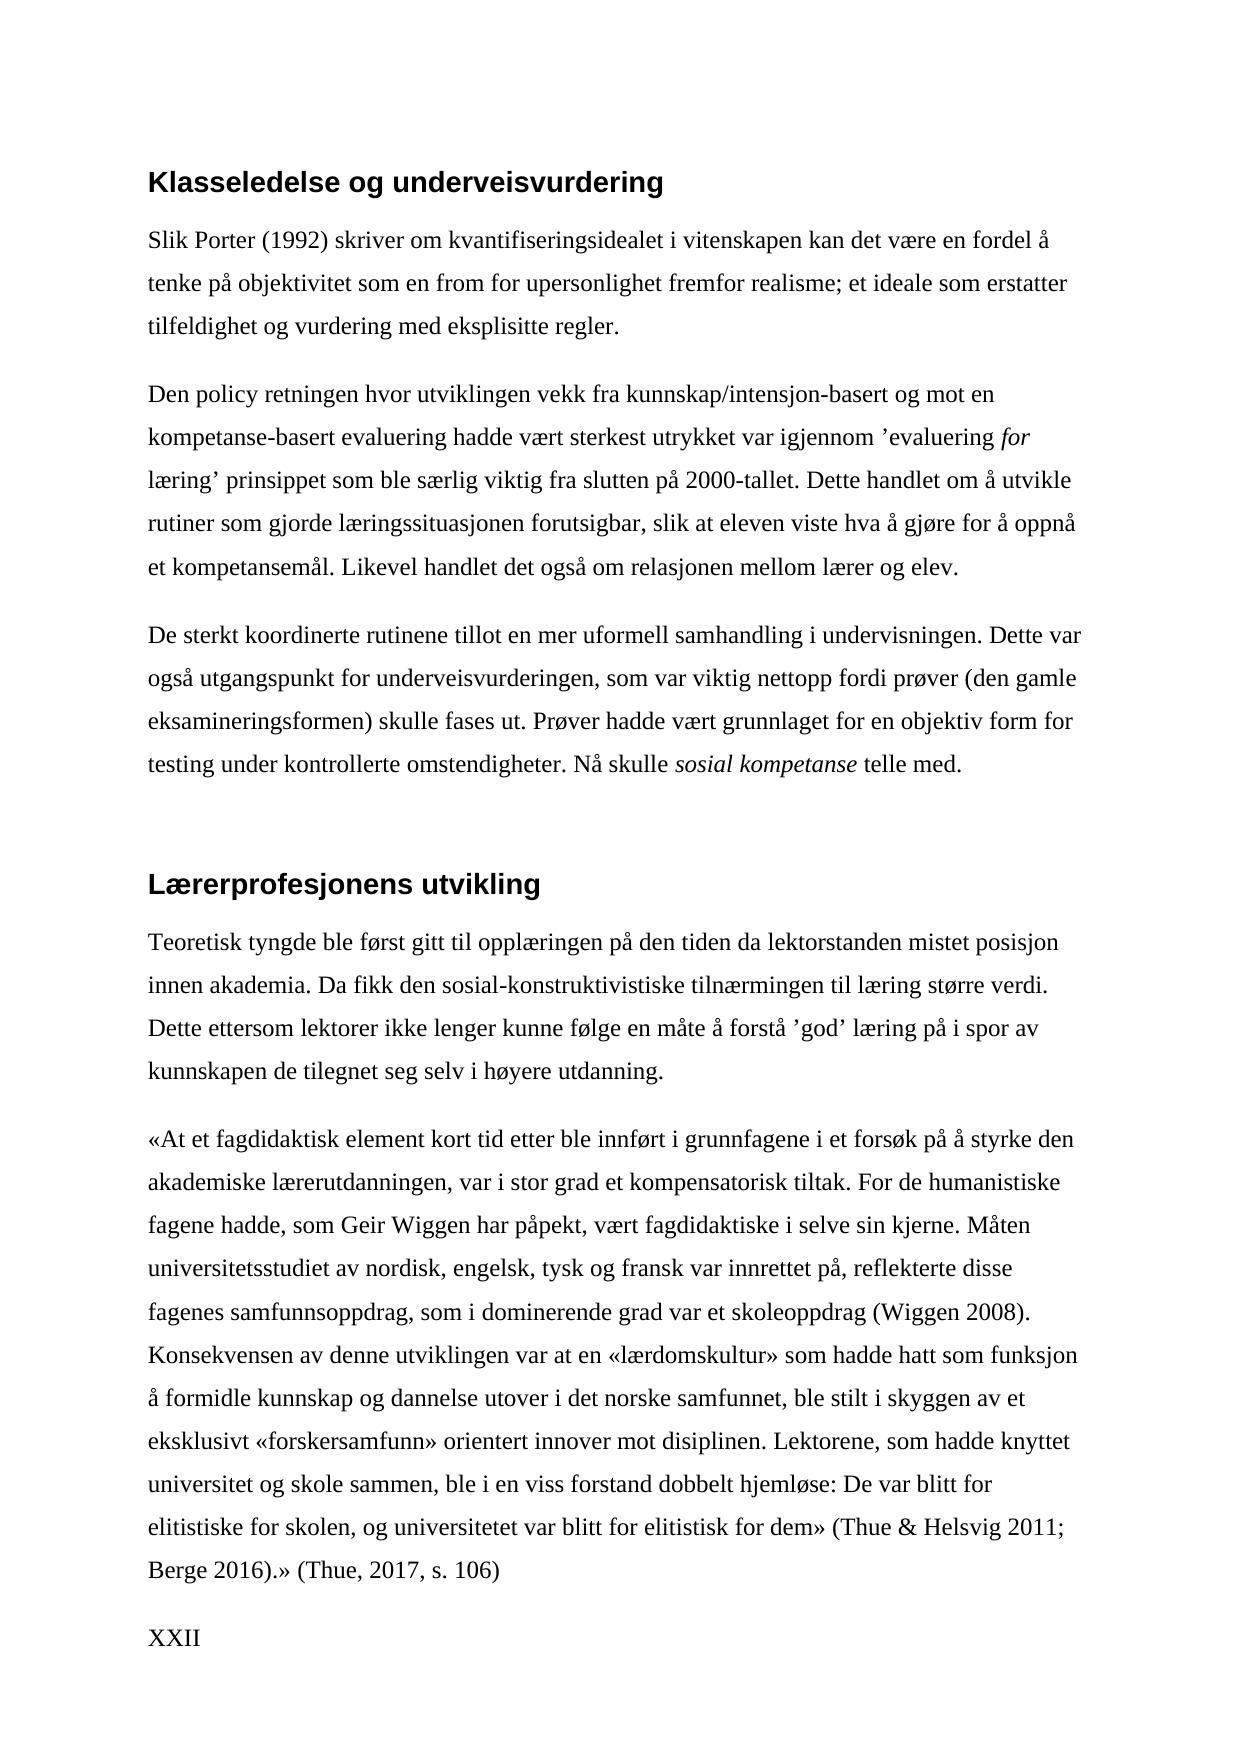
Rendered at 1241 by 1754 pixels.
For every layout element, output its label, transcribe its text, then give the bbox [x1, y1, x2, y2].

subtitle Klasseledelse og underveisvurdering [148, 165, 1092, 199]
text De sterkt koordinerte rutinene tillot en mer uformell samhandling i undervisningen. Dette var også utgangspunkt for underveisvurderingen, som var viktig nettopp fordi prøver (den gamle eksamineringsformen) skulle fases ut. Prøver hadde vært grunnlaget for en objektiv form for testing under kontrollerte omstendigheter. Nå skulle sosial kompetanse telle med. [148, 620, 1092, 778]
text «At et fagdidaktisk element kort tid etter ble innført i grunnfagene i et forsøk på å styrke den akademiske lærerutdanningen, var i stor grad et kompensatorisk tiltak. For de humanistiske fagene hadde, som Geir Wiggen har påpekt, vært fagdidaktiske i selve sin kjerne. Måten universitetsstudiet av nordisk, engelsk, tysk og fransk var innrettet på, reflekterte disse fagenes samfunnsoppdrag, som i dominerende grad var et skoleoppdrag (Wiggen 2008). Konsekvensen av denne utviklingen var at en «lærdomskultur» som hadde hatt som funksjon å formidle kunnskap og dannelse utover i det norske samfunnet, ble stilt i skyggen av et eksklusivt «forskersamfunn» orientert innover mot disiplinen. Lektorene, som hadde knyttet universitet og skole sammen, ble i en viss forstand dobbelt hjemløse: De var blitt for elitistiske for skolen, og universitetet var blitt for elitistisk for dem» (Thue & Helsvig 2011; Berge 2016).» (Thue, 2017, s. 106) [148, 1124, 1092, 1584]
text Slik Porter (1992) skriver om kvantifiseringsidealet i vitenskapen kan det være en fordel å tenke på objektivitet som en from for upersonlighet fremfor realisme; et ideale som erstatter tilfeldighet og vurdering med eksplisitte regler. [148, 225, 1092, 340]
text Teoretisk tyngde ble først gitt til opplæringen på den tiden da lektorstanden mistet posisjon innen akademia. Da fikk den sosial-konstruktivistiske tilnærmingen til læring større verdi. Dette ettersom lektorer ikke lenger kunne følge en måte å forstå ’god’ læring på i spor av kunnskapen de tilegnet seg selv i høyere utdanning. [148, 927, 1092, 1085]
subtitle Lærerprofesjonens utvikling [148, 867, 1092, 901]
text Den policy retningen hvor utviklingen vekk fra kunnskap/intensjon-basert og mot en kompetanse-basert evaluering hadde vært sterkest utrykket var igjennom ’evaluering for læring’ prinsippet som ble særlig viktig fra slutten på 2000-tallet. Dette handlet om å utvikle rutiner som gjorde læringssituasjonen forutsigbar, slik at eleven viste hva å gjøre for å oppnå et kompetansemål. Likevel handlet det også om relasjonen mellom lærer og elev. [148, 379, 1092, 580]
